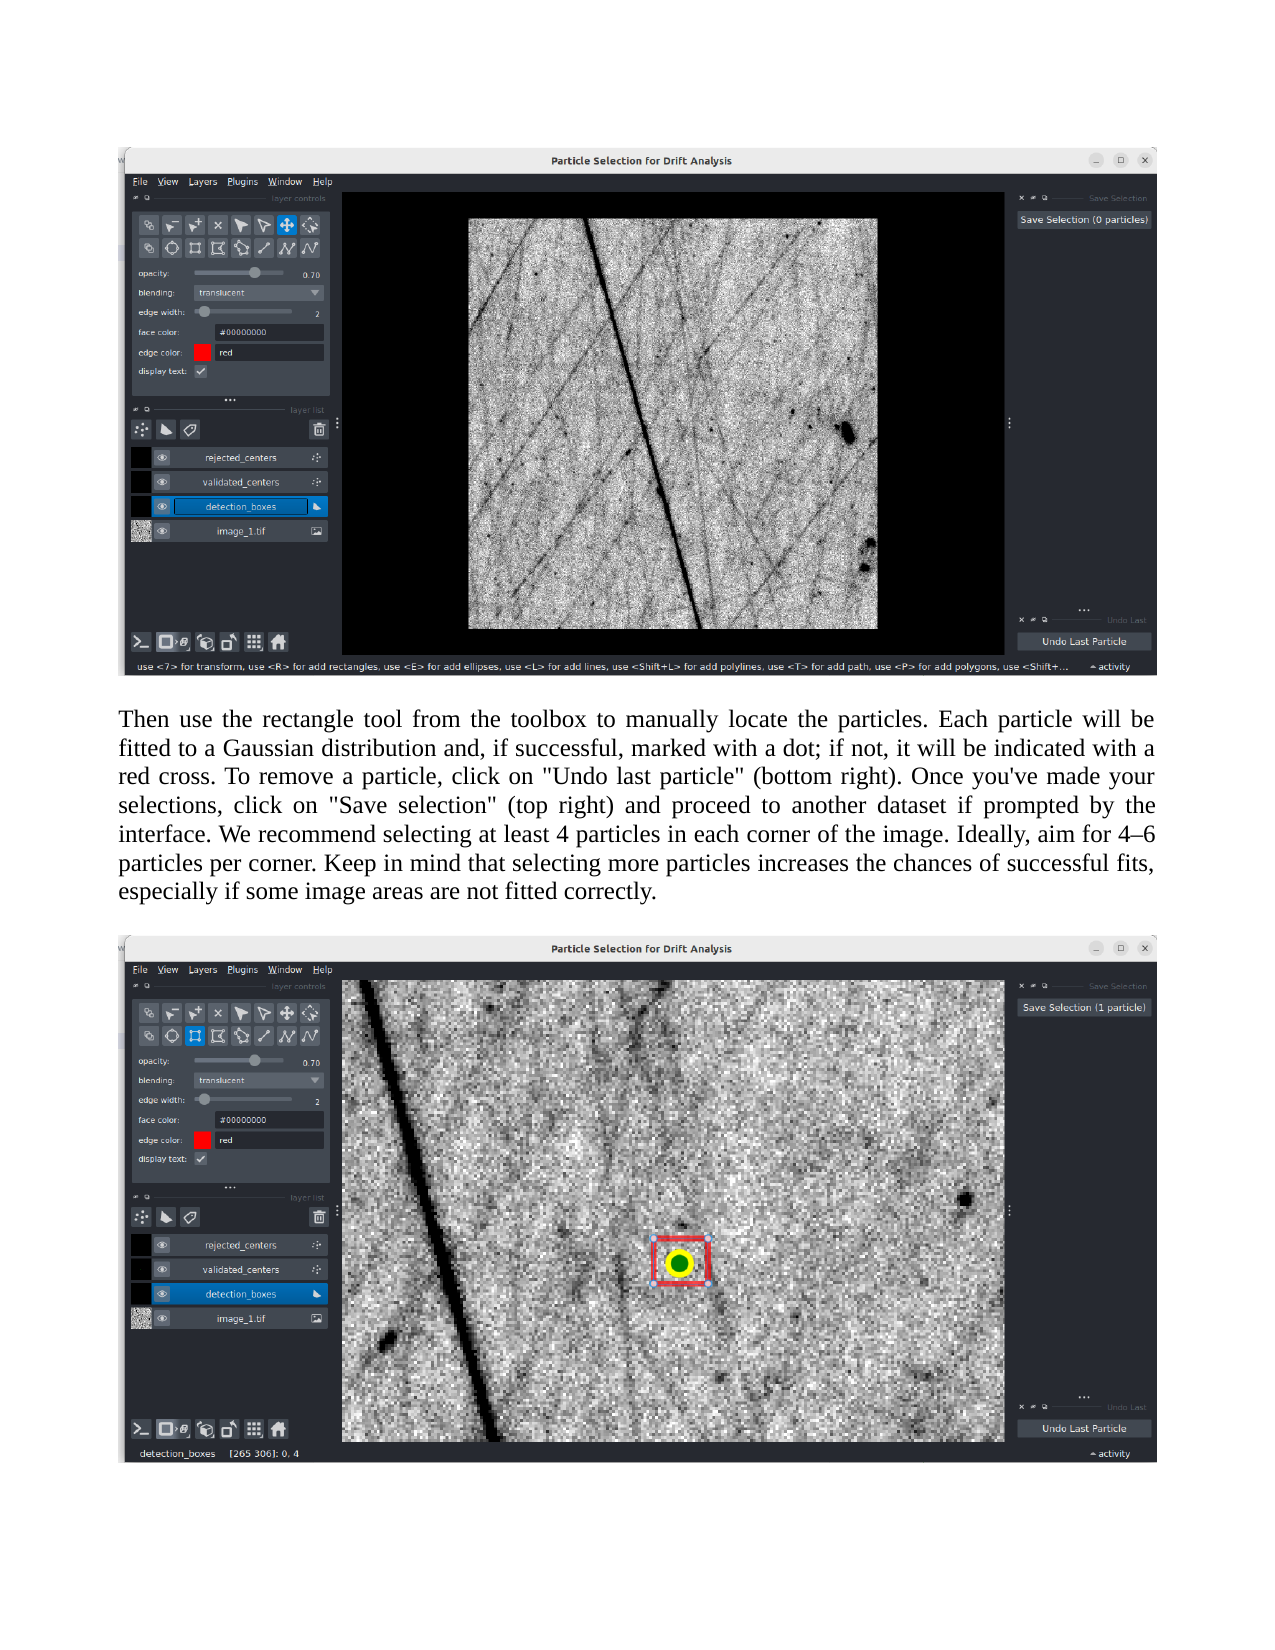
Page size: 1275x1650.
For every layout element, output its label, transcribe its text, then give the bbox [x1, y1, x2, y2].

text Then use the rectangle tool from the toolbox to manually locate the particles. Each particle will be fitted to a Gaussian distribution and, if successful, marked with a dot; if not, it will be indicated with a red cross. To remove a particle, click on "Undo last particle" (bottom right). Once you've made your selections, click on "Save selection" (top right) and proceed to another dataset if prompted by the interface. We recommend selecting at least 4 particles in each corner of the image. Ideally, aim for 4–6 particles per corner. Keep in mind that selecting more particles increases the chances of successful fits, especially if some image areas are not fitted correctly. [118, 704, 1157, 905]
picture [118, 935, 1157, 1463]
picture [118, 147, 1157, 676]
